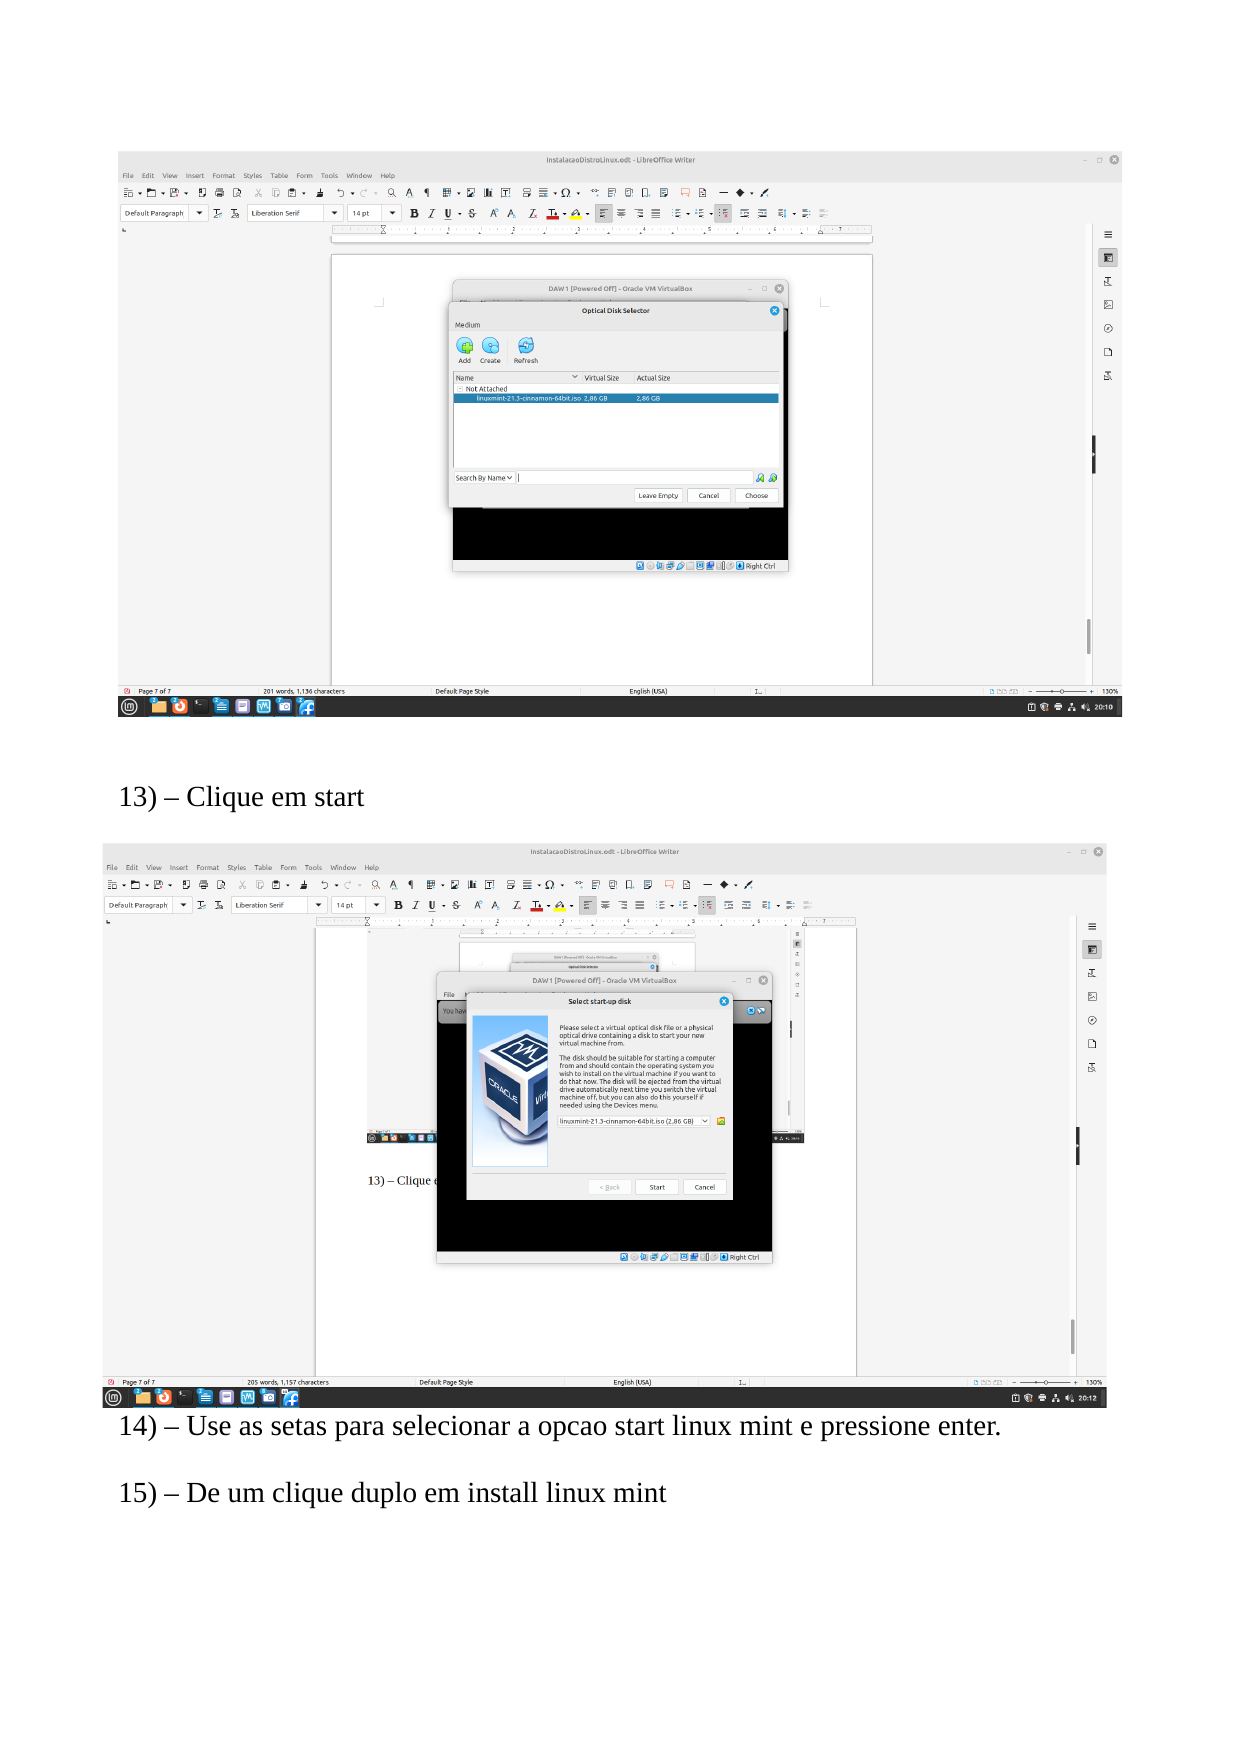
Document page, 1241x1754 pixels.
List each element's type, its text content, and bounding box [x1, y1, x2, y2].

text 14) – Use as setas para selecionar a opcao start linux mint e pressione enter. [118, 908, 1122, 1442]
text 15) – De um clique duplo em install linux mint [118, 1475, 1122, 1509]
text 13) – Clique em start [118, 779, 1122, 812]
